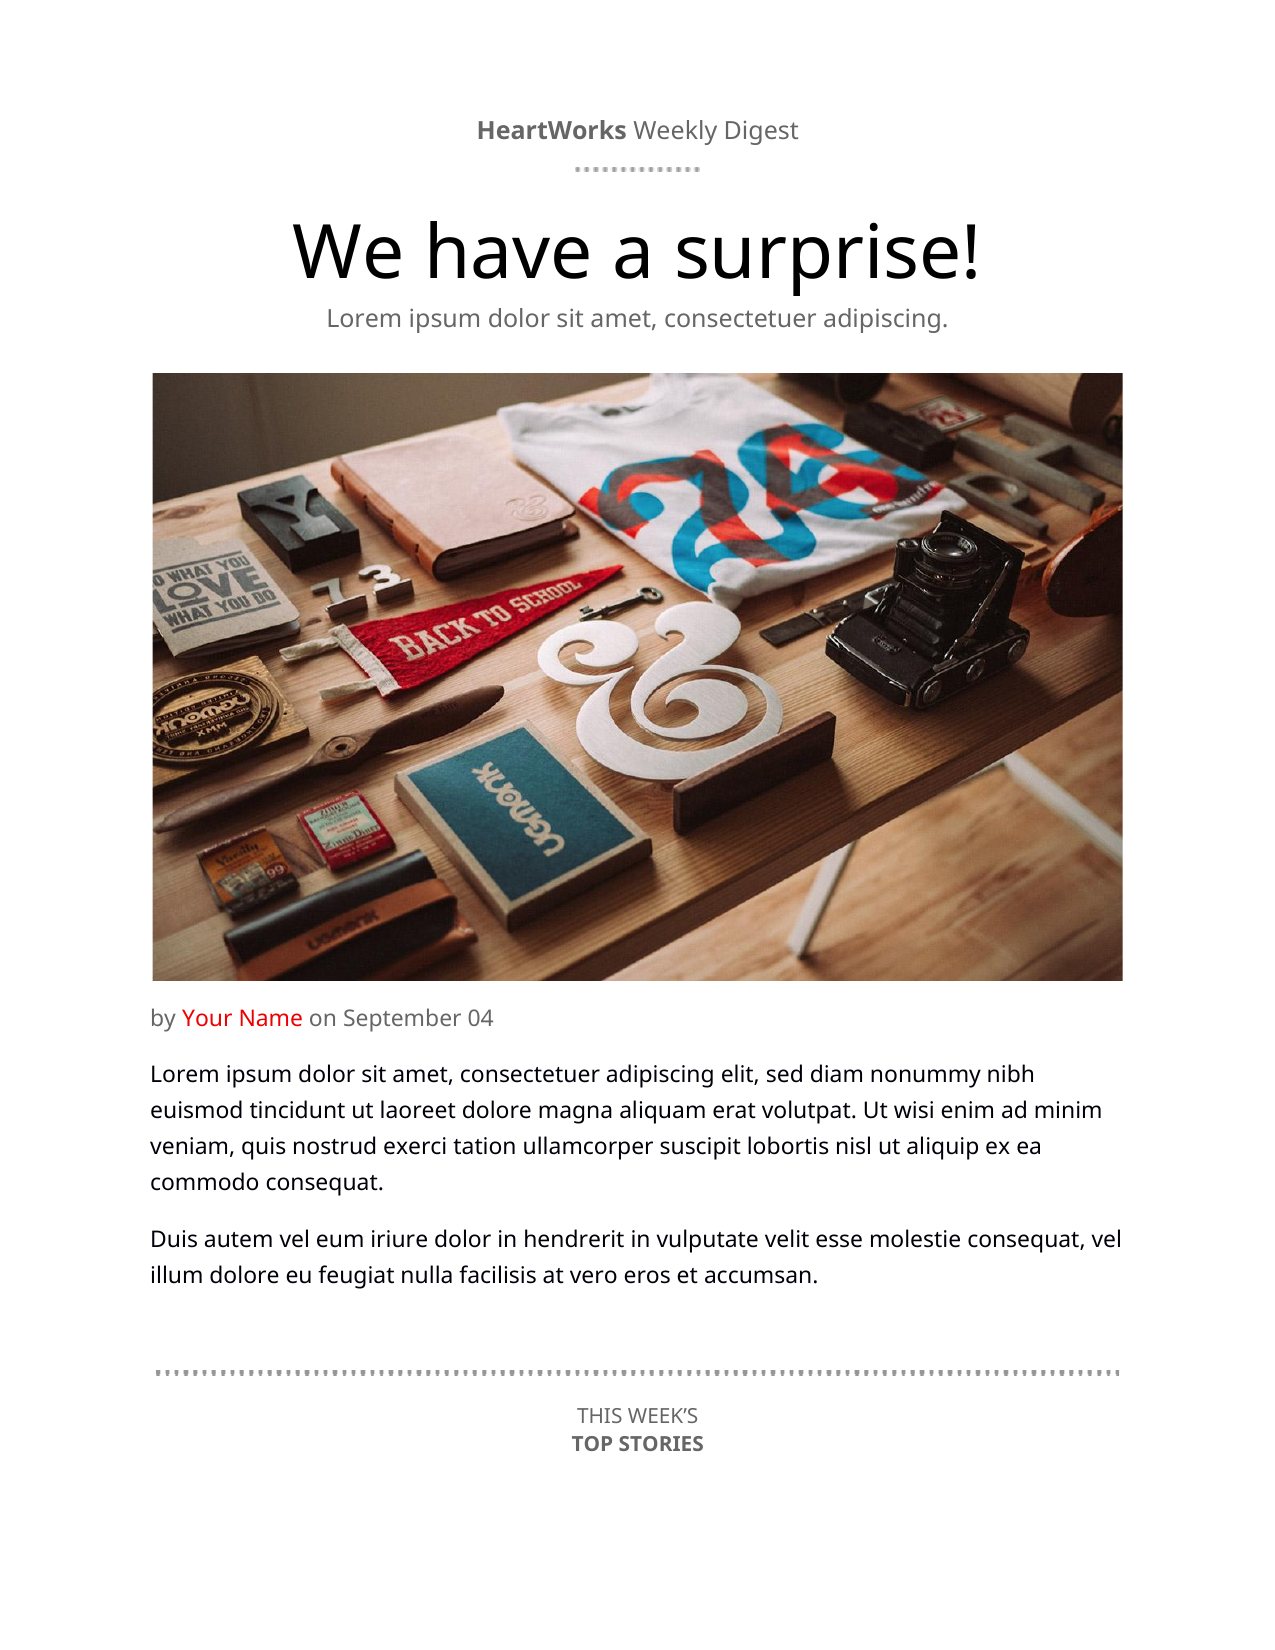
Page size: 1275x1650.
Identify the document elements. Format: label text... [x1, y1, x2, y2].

subtitle TOP STORIES [150, 1429, 1125, 1458]
picture [152, 373, 1123, 981]
text by Your Name on September 04 [150, 1002, 1125, 1033]
picture [155, 1370, 1120, 1376]
text Duis autem vel eum iriure dolor in hendrerit in vulputate velit esse molestie consequat, vel illum dolore eu feugiat nulla facilisis at vero eros et accumsan. [150, 1223, 1125, 1290]
subtitle Lorem ipsum dolor sit amet, consectetuer adipiscing. [150, 301, 1125, 335]
subtitle We have a surprise! [150, 199, 1125, 301]
text Lorem ipsum dolor sit amet, consectetuer adipiscing elit, sed diam nonummy nibh euismod tincidunt ut laoreet dolore magna aliquam erat volutpat. Ut wisi enim ad minim veniam, quis nostrud exerci tation ullamcorper suscipit lobortis nisl ut aliquip ex ea commodo consequat. [150, 1058, 1125, 1197]
title HeartWorks Weekly Digest [150, 112, 1125, 147]
subtitle THIS WEEK’S [150, 1401, 1125, 1429]
picture [575, 167, 700, 172]
